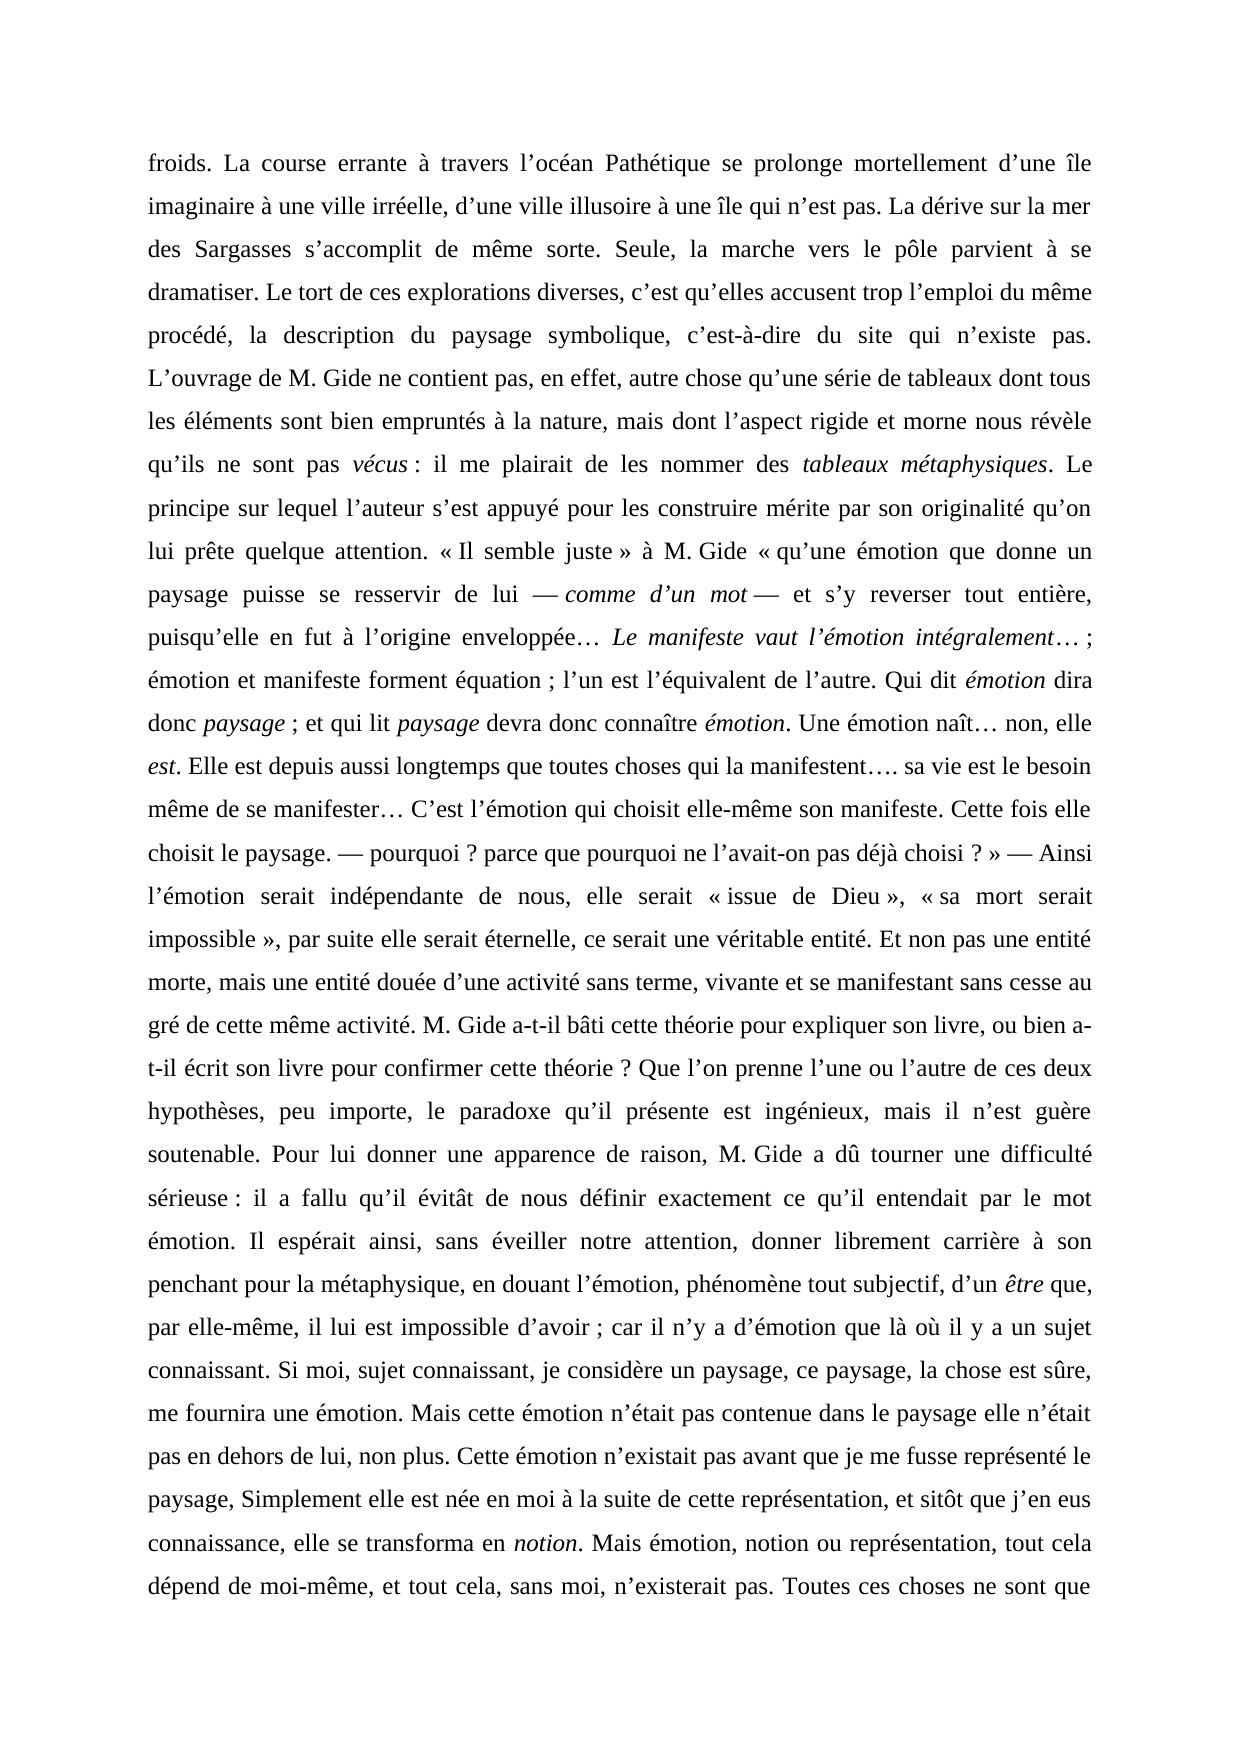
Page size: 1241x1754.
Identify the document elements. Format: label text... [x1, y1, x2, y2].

text froids. La course errante à travers l’océan Pathétique se prolonge mortellement d’une île imaginaire à une ville irréelle, d’une ville illusoire à une île qui n’est pas. La dérive sur la mer des Sargasses s’accomplit de même sorte. Seule, la marche vers le pôle parvient à se dramatiser. Le tort de ces explorations diverses, c’est qu’elles accusent trop l’emploi du même procédé, la description du paysage symbolique, c’est-à-dire du site qui n’existe pas. L’ouvrage de M. Gide ne contient pas, en effet, autre chose qu’une série de tableaux dont tous les éléments sont bien empruntés à la nature, mais dont l’aspect rigide et morne nous révèle qu’ils ne sont pas vécus : il me plairait de les nommer des tableaux métaphysiques. Le principe sur lequel l’auteur s’est appuyé pour les construire mérite par son originalité qu’on lui prête quelque attention. « Il semble juste » à M. Gide « qu’une émotion que donne un paysage puisse se resservir de lui — comme d’un mot — et s’y reverser tout entière, puisqu’elle en fut à l’origine enveloppée… Le manifeste vaut l’émotion intégralement… ; émotion et manifeste forment équation ; l’un est l’équivalent de l’autre. Qui dit émotion dira donc paysage ; et qui lit paysage devra donc connaître émotion. Une émotion naît… non, elle est. Elle est depuis aussi longtemps que toutes choses qui la manifestent…. sa vie est le besoin même de se manifester… C’est l’émotion qui choisit elle-même son manifeste. Cette fois elle choisit le paysage. — pourquoi ? parce que pourquoi ne l’avait-on pas déjà choisi ? » — Ainsi l’émotion serait indépendante de nous, elle serait « issue de Dieu », « sa mort serait impossible », par suite elle serait éternelle, ce serait une véritable entité. Et non pas une entité morte, mais une entité douée d’une activité sans terme, vivante et se manifestant sans cesse au gré de cette même activité. M. Gide a-t-il bâti cette théorie pour expliquer son livre, ou bien a-t-il écrit son livre pour confirmer cette théorie ? Que l’on prenne l’une ou l’autre de ces deux hypothèses, peu importe, le paradoxe qu’il présente est ingénieux, mais il n’est guère soutenable. Pour lui donner une apparence de raison, M. Gide a dû tourner une difficulté sérieuse : il a fallu qu’il évitât de nous définir exactement ce qu’il entendait par le mot émotion. Il espérait ainsi, sans éveiller notre attention, donner librement carrière à son penchant pour la métaphysique, en douant l’émotion, phénomène tout subjectif, d’un être que, par elle-même, il lui est impossible d’avoir ; car il n’y a d’émotion que là où il y a un sujet connaissant. Si moi, sujet connaissant, je considère un paysage, ce paysage, la chose est sûre, me fournira une émotion. Mais cette émotion n’était pas contenue dans le paysage elle n’était pas en dehors de lui, non plus. Cette émotion n’existait pas avant que je me fusse représenté le paysage, Simplement elle est née en moi à la suite de cette représentation, et sitôt que j’en eus connaissance, elle se transforma en notion. Mais émotion, notion ou représentation, tout cela dépend de moi-même, et tout cela, sans moi, n’existerait pas. Toutes ces choses ne sont que [148, 148, 1093, 1599]
